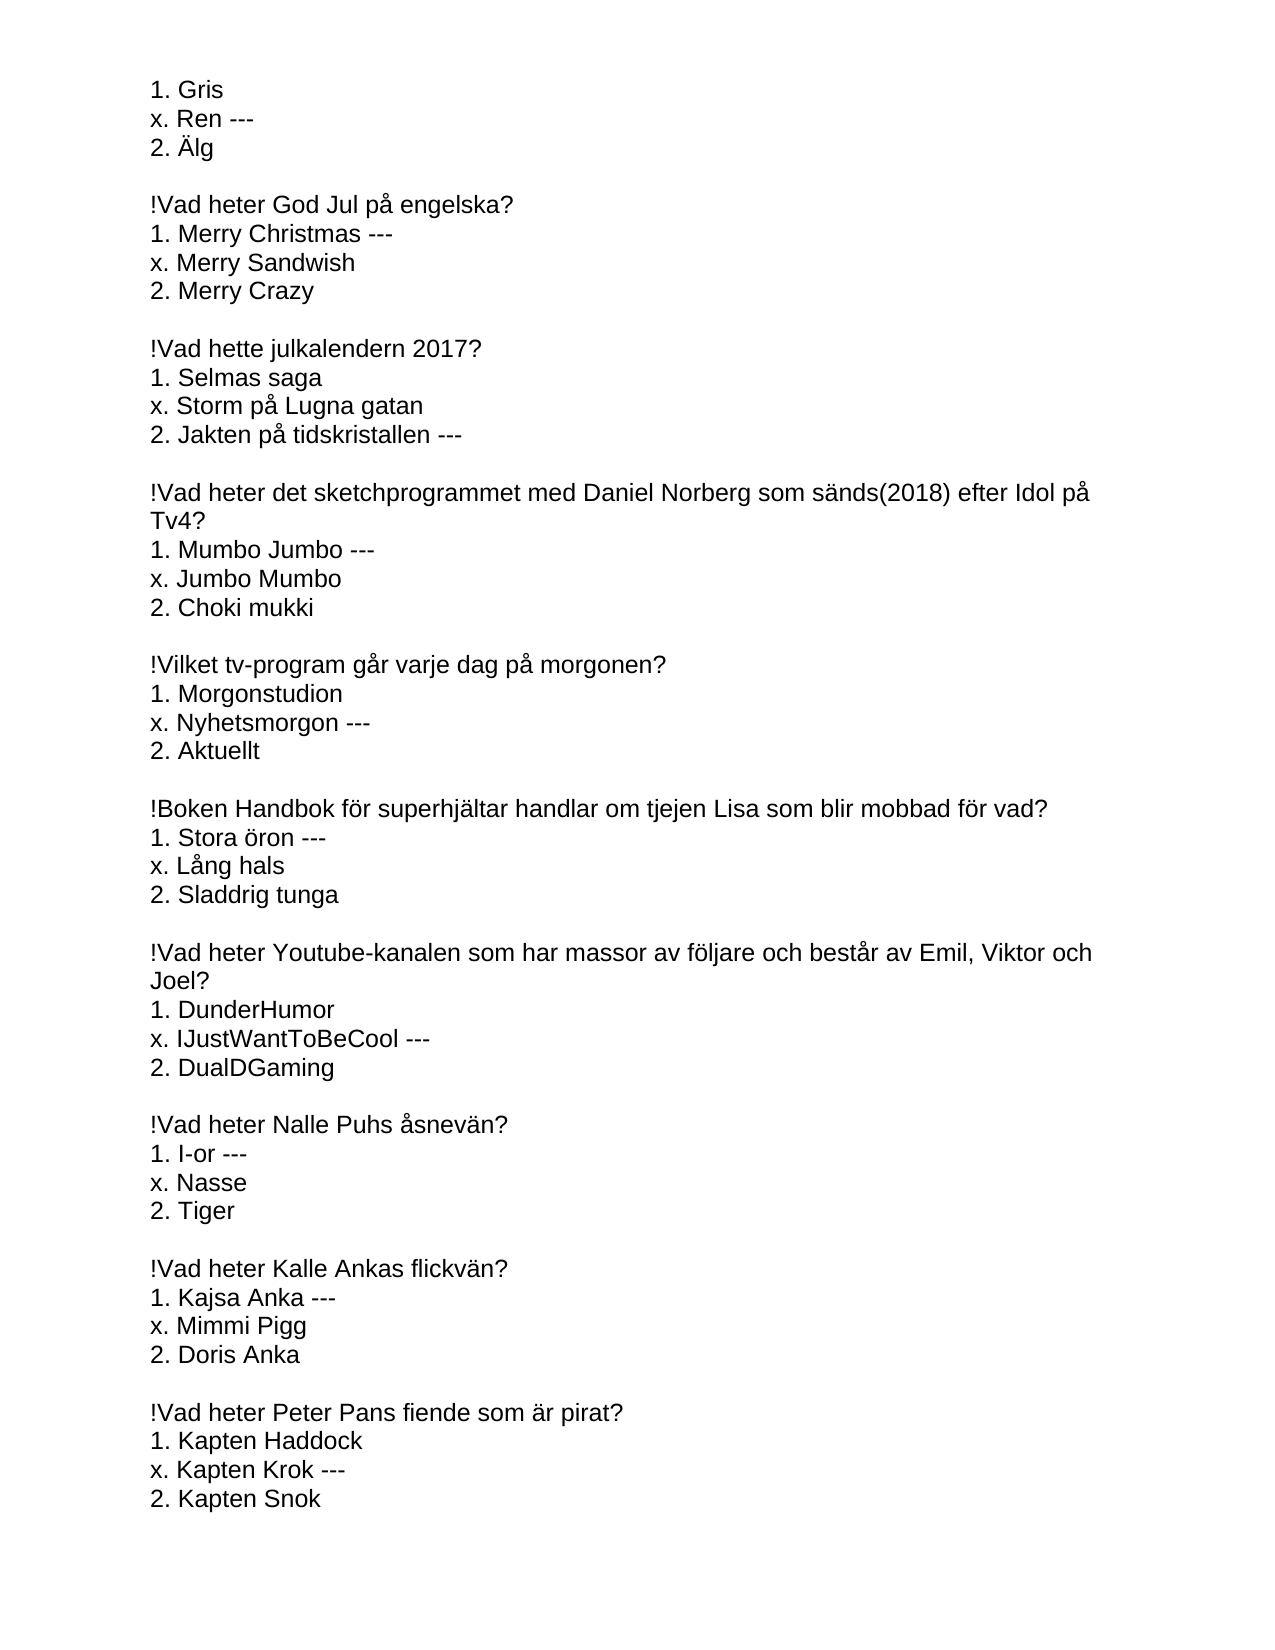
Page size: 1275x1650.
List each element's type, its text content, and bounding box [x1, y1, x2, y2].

text x. Nasse [150, 1167, 1125, 1196]
text 1. Stora öron --- [150, 822, 1125, 851]
text x. IJustWantToBeCool --- [150, 1024, 1125, 1052]
text !Vilket tv-program går varje dag på morgonen? [150, 650, 1125, 679]
text 2. Tiger [150, 1196, 1125, 1225]
text !Vad hette julkalendern 2017? [150, 334, 1125, 362]
text x. Nyhetsmorgon --- [150, 707, 1125, 736]
text 1. Mumbo Jumbo --- [150, 535, 1125, 564]
text !Boken Handbok för superhjältar handlar om tjejen Lisa som blir mobbad för vad? [150, 794, 1125, 822]
text !Vad heter Youtube-kanalen som har massor av följare och består av Emil, Viktor och Joel? [150, 937, 1125, 995]
text 2. Doris Anka [150, 1340, 1125, 1369]
text 2. Älg [150, 132, 1125, 161]
text x. Storm på Lugna gatan [150, 391, 1125, 420]
text 1. I-or --- [150, 1139, 1125, 1167]
text !Vad heter Nalle Puhs åsnevän? [150, 1110, 1125, 1139]
text x. Jumbo Mumbo [150, 564, 1125, 592]
text 1. Merry Christmas --- [150, 219, 1125, 247]
text !Vad heter Kalle Ankas flickvän? [150, 1254, 1125, 1282]
text 2. Aktuellt [150, 736, 1125, 765]
text 1. Morgonstudion [150, 679, 1125, 707]
text 1. DunderHumor [150, 995, 1125, 1024]
text 2. Jakten på tidskristallen --- [150, 420, 1125, 449]
text 2. Sladdrig tunga [150, 880, 1125, 909]
text 2. DualDGaming [150, 1052, 1125, 1081]
text !Vad heter Peter Pans fiende som är pirat? [150, 1397, 1125, 1426]
text !Vad heter God Jul på engelska? [150, 190, 1125, 219]
text x. Kapten Krok --- [150, 1455, 1125, 1484]
text 2. Kapten Snok [150, 1484, 1125, 1512]
text !Vad heter det sketchprogrammet med Daniel Norberg som sänds(2018) efter Idol på Tv4? [150, 477, 1125, 535]
text 2. Choki mukki [150, 592, 1125, 621]
text 1. Gris [150, 75, 1125, 104]
text x. Lång hals [150, 851, 1125, 880]
text 1. Kajsa Anka --- [150, 1282, 1125, 1311]
text x. Mimmi Pigg [150, 1311, 1125, 1340]
text 1. Selmas saga [150, 362, 1125, 391]
text 2. Merry Crazy [150, 276, 1125, 305]
text x. Ren --- [150, 104, 1125, 132]
text x. Merry Sandwish [150, 247, 1125, 276]
text 1. Kapten Haddock [150, 1426, 1125, 1455]
